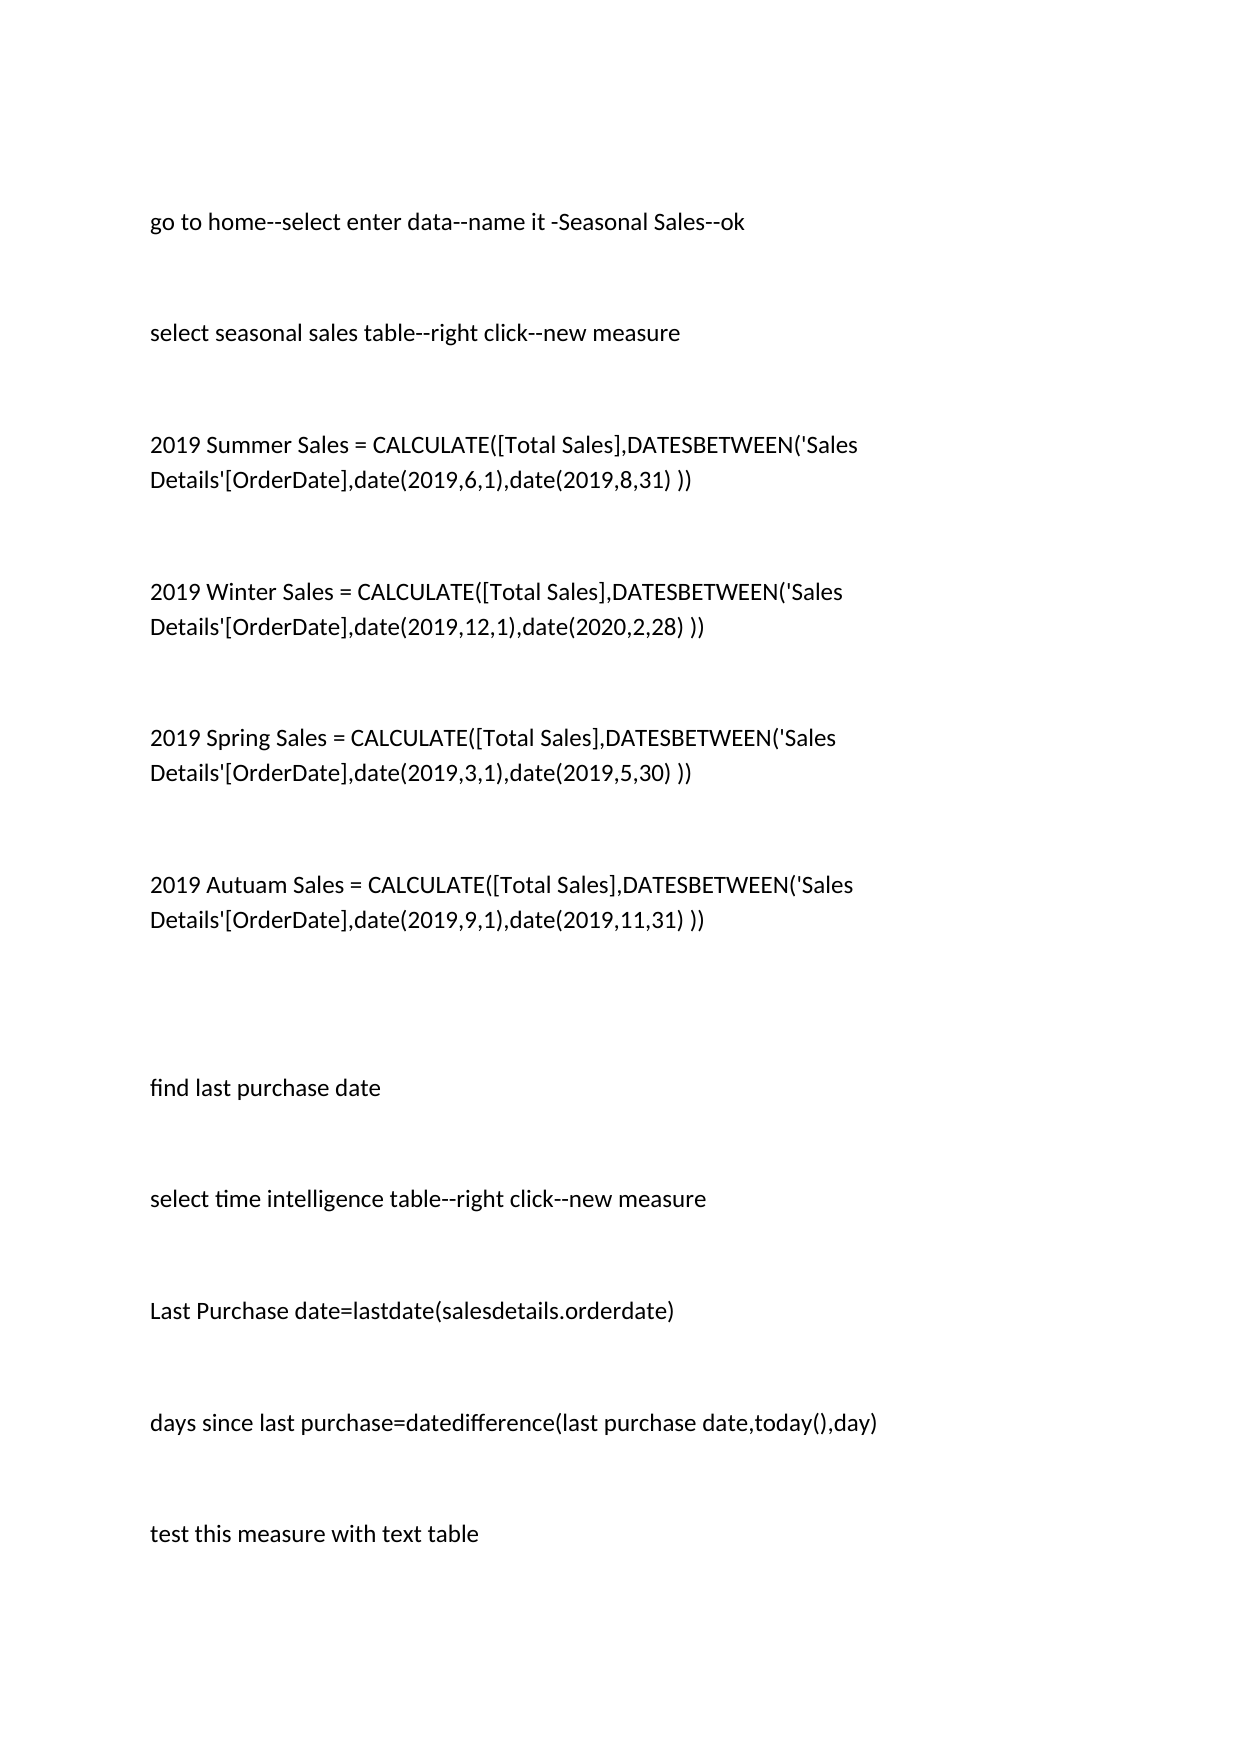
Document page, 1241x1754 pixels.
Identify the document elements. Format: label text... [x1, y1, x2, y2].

text 2019 Winter Sales = CALCULATE([Total Sales],DATESBETWEEN('Sales Details'[OrderDate],date(2019,12,1),date(2020,2,28) )) [150, 576, 1090, 641]
text test this measure with text table [150, 1518, 1090, 1549]
text 2019 Autuam Sales = CALCULATE([Total Sales],DATESBETWEEN('Sales Details'[OrderDate],date(2019,9,1),date(2019,11,31) )) [150, 869, 1090, 935]
text 2019 Spring Sales = CALCULATE([Total Sales],DATESBETWEEN('Sales Details'[OrderDate],date(2019,3,1),date(2019,5,30) )) [150, 722, 1090, 788]
text select seasonal sales table--right click--new measure [150, 317, 1090, 348]
text Last Purchase date=lastdate(salesdetails.orderdate) [150, 1295, 1090, 1326]
text find last purchase date [150, 1072, 1090, 1102]
text go to home--select enter data--name it -Seasonal Sales--ok [150, 206, 1090, 236]
text select time intelligence table--right click--new measure [150, 1183, 1090, 1214]
text 2019 Summer Sales = CALCULATE([Total Sales],DATESBETWEEN('Sales Details'[OrderDate],date(2019,6,1),date(2019,8,31) )) [150, 429, 1090, 495]
text days since last purchase=datedifference(last purchase date,today(),day) [150, 1407, 1090, 1437]
